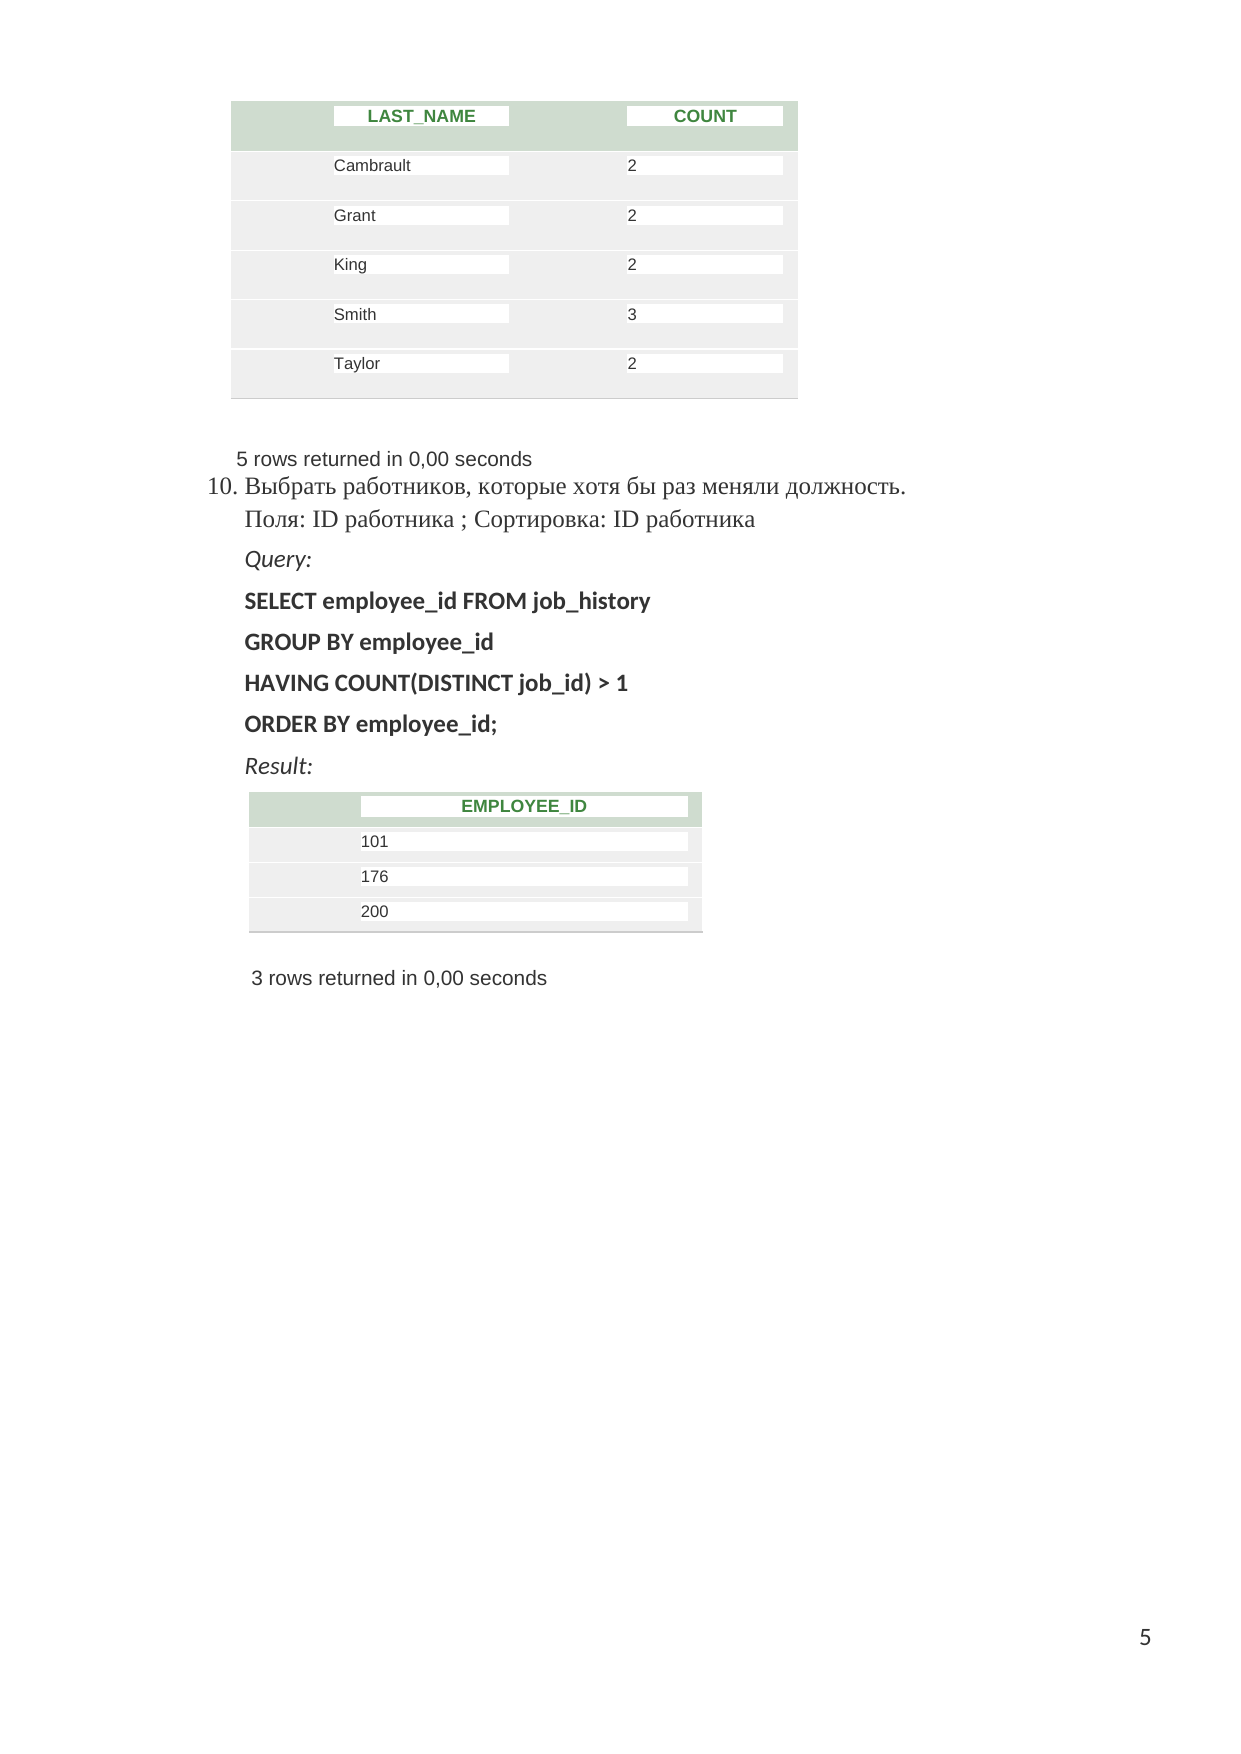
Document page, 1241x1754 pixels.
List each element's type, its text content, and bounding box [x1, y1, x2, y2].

table_cell Smith [231, 300, 524, 348]
table_cell 200 [249, 898, 702, 931]
text Result: [244, 750, 1152, 780]
table_cell 2 [524, 251, 798, 299]
table_cell 3 [524, 300, 798, 348]
text GROUP BY employee_id [244, 626, 1152, 657]
table_cell 101 [249, 828, 702, 862]
table_header 3 rows returned in 0,00 seconds [148, 966, 251, 990]
text HAVING COUNT(DISTINCT job_id) > 1 [244, 667, 1152, 698]
table_cell 176 [249, 863, 702, 897]
table_header EMPLOYEE_ID [249, 792, 702, 827]
table_cell Cambrault [231, 152, 524, 200]
table_cell 2 [524, 201, 798, 250]
table_cell Grant [231, 201, 524, 250]
text ORDER BY employee_id; [244, 708, 1152, 739]
list Выбрать работников, которые хотя бы раз меняли должность. Поля: ID работника ; Сортировка: ID работника [207, 471, 1152, 533]
table_cell 2 [524, 152, 798, 200]
text SELECT employee_id FROM job_history [244, 585, 1152, 615]
table_cell Taylor [231, 350, 524, 398]
text Query: [244, 543, 1152, 574]
table_cell 2 [524, 350, 798, 398]
table_header LAST_NAME [231, 101, 524, 151]
table_header 5 rows returned in 0,00 seconds [148, 447, 236, 471]
table_header COUNT [524, 101, 798, 151]
table_cell King [231, 251, 524, 299]
